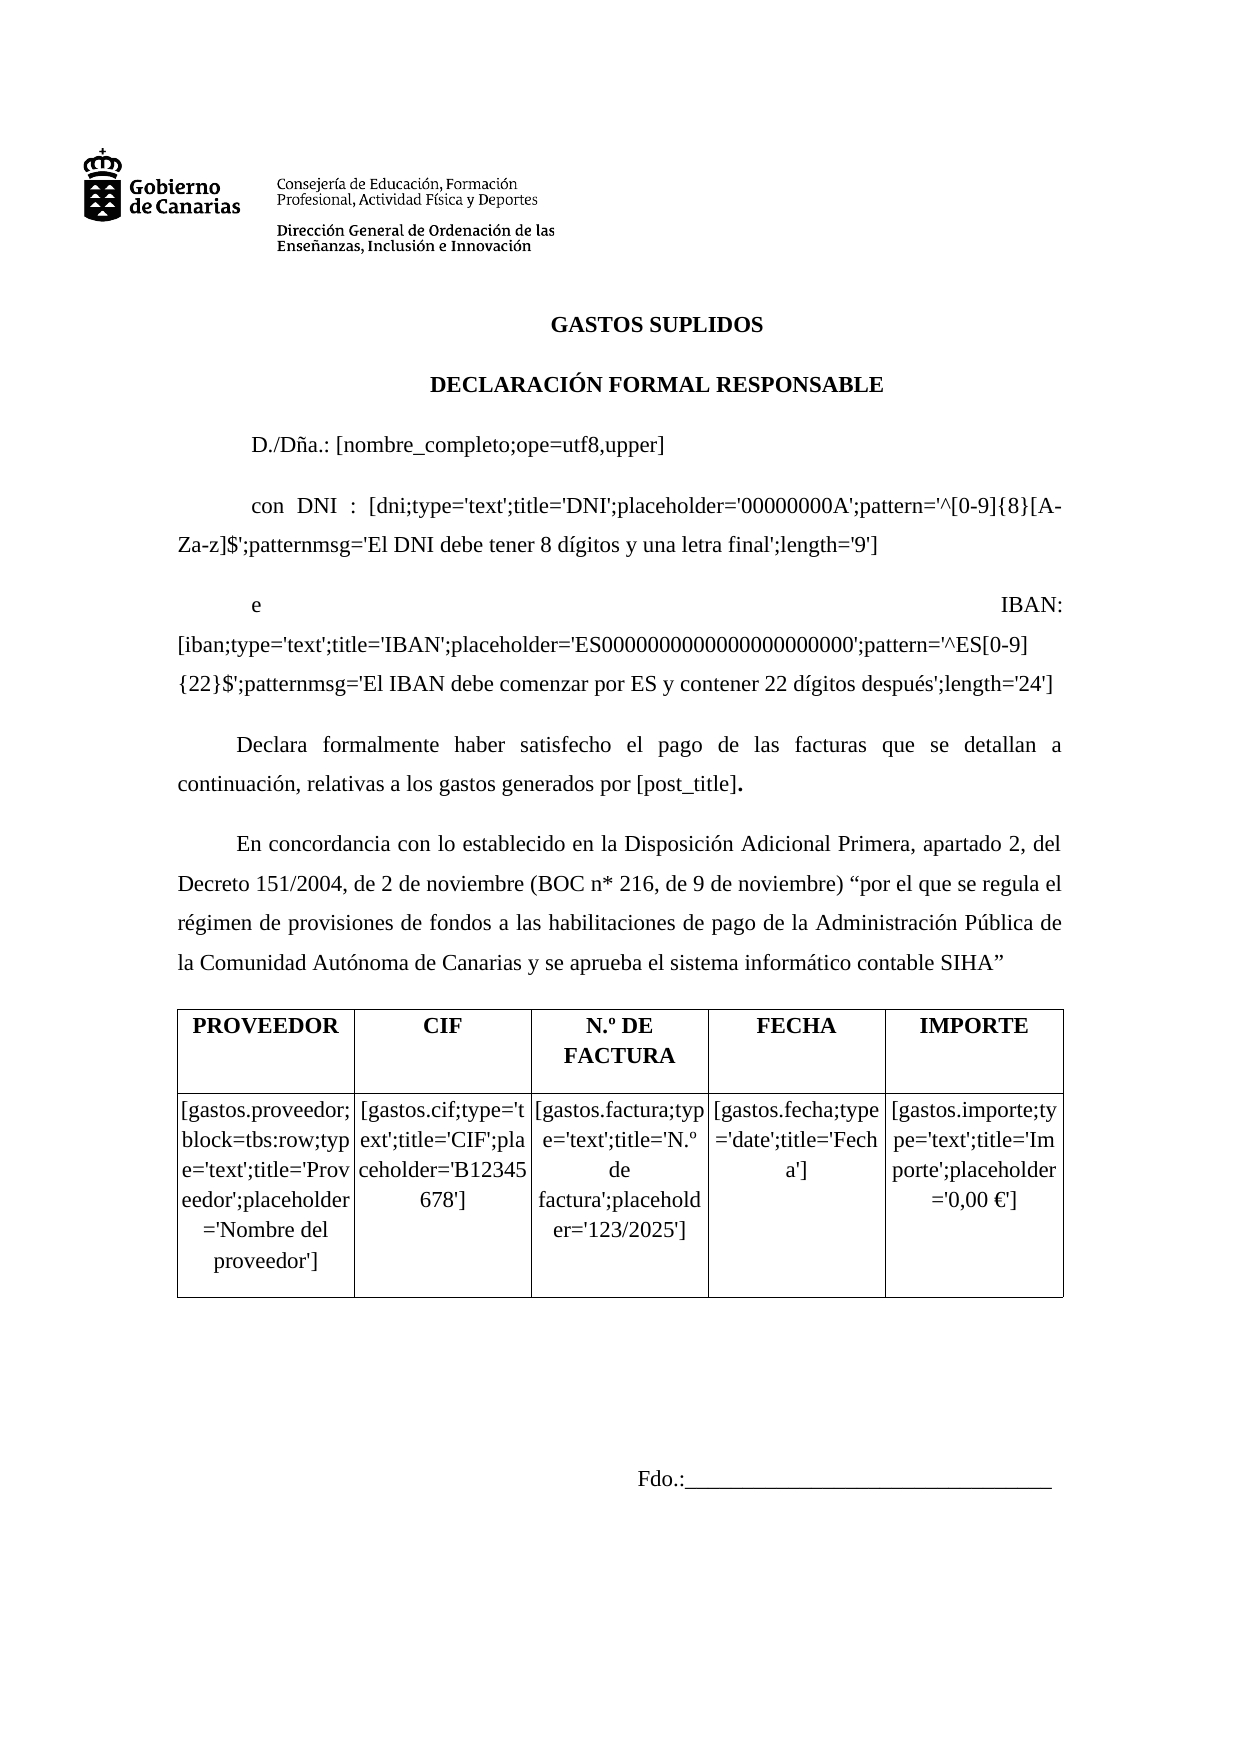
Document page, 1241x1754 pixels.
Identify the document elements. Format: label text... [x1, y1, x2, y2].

table_header CIF [355, 1010, 531, 1093]
text D./Dña.: [nombre_completo;ope=utf8,upper] [177, 431, 1063, 458]
text GASTOS SUPLIDOS [177, 311, 1063, 337]
text En concordancia con lo establecido en la Disposición Adicional Primera, apartado 2, del Decreto 151/2004, de 2 de noviembre (BOC n* 216, de 9 de noviembre) “por el que se regula el régimen de provisiones de fondos a las habilitaciones de pago de la Administración Pública de la Comunidad Autónoma de Canarias y se aprueba el sistema informático contable SIHA” [177, 831, 1063, 975]
text Declara formalmente haber satisfecho el pago de las facturas que se detallan a continuación, relativas a los gastos generados por [post_title]. [177, 731, 1063, 797]
table_header IMPORTE [886, 1010, 1063, 1093]
text e IBAN: [iban;type='text';title='IBAN';placeholder='ES0000000000000000000000';pattern='^ES[0-9]{22}$';patternmsg='El IBAN debe comenzar por ES y contener 22 dígitos después';length='24'] [177, 591, 1063, 697]
text Fdo.:________________________________ [177, 1465, 1063, 1517]
table_cell [gastos.importe;type='text';title='Importe';placeholder='0,00 €'] [886, 1094, 1063, 1297]
table_cell [gastos.cif;type='text';title='CIF';placeholder='B12345678'] [355, 1094, 531, 1297]
table_cell [gastos.fecha;type='date';title='Fecha'] [709, 1094, 885, 1297]
picture [83, 148, 555, 254]
table_cell [gastos.proveedor;block=tbs:row;type='text';title='Proveedor';placeholder='Nombre del proveedor'] [178, 1094, 354, 1297]
table_cell [gastos.factura;type='text';title='N.º de factura';placeholder='123/2025'] [532, 1094, 708, 1297]
text DECLARACIÓN FORMAL RESPONSABLE [177, 371, 1063, 397]
table_header PROVEEDOR [178, 1010, 354, 1093]
table_header FECHA [709, 1010, 885, 1093]
table_header N.º DE FACTURA [532, 1010, 708, 1093]
text con DNI : [dni;type='text';title='DNI';placeholder='00000000A';pattern='^[0-9]{8}[A-Za-z]$';patternmsg='El DNI debe tener 8 dígitos y una letra final';length='9'] [177, 492, 1063, 557]
